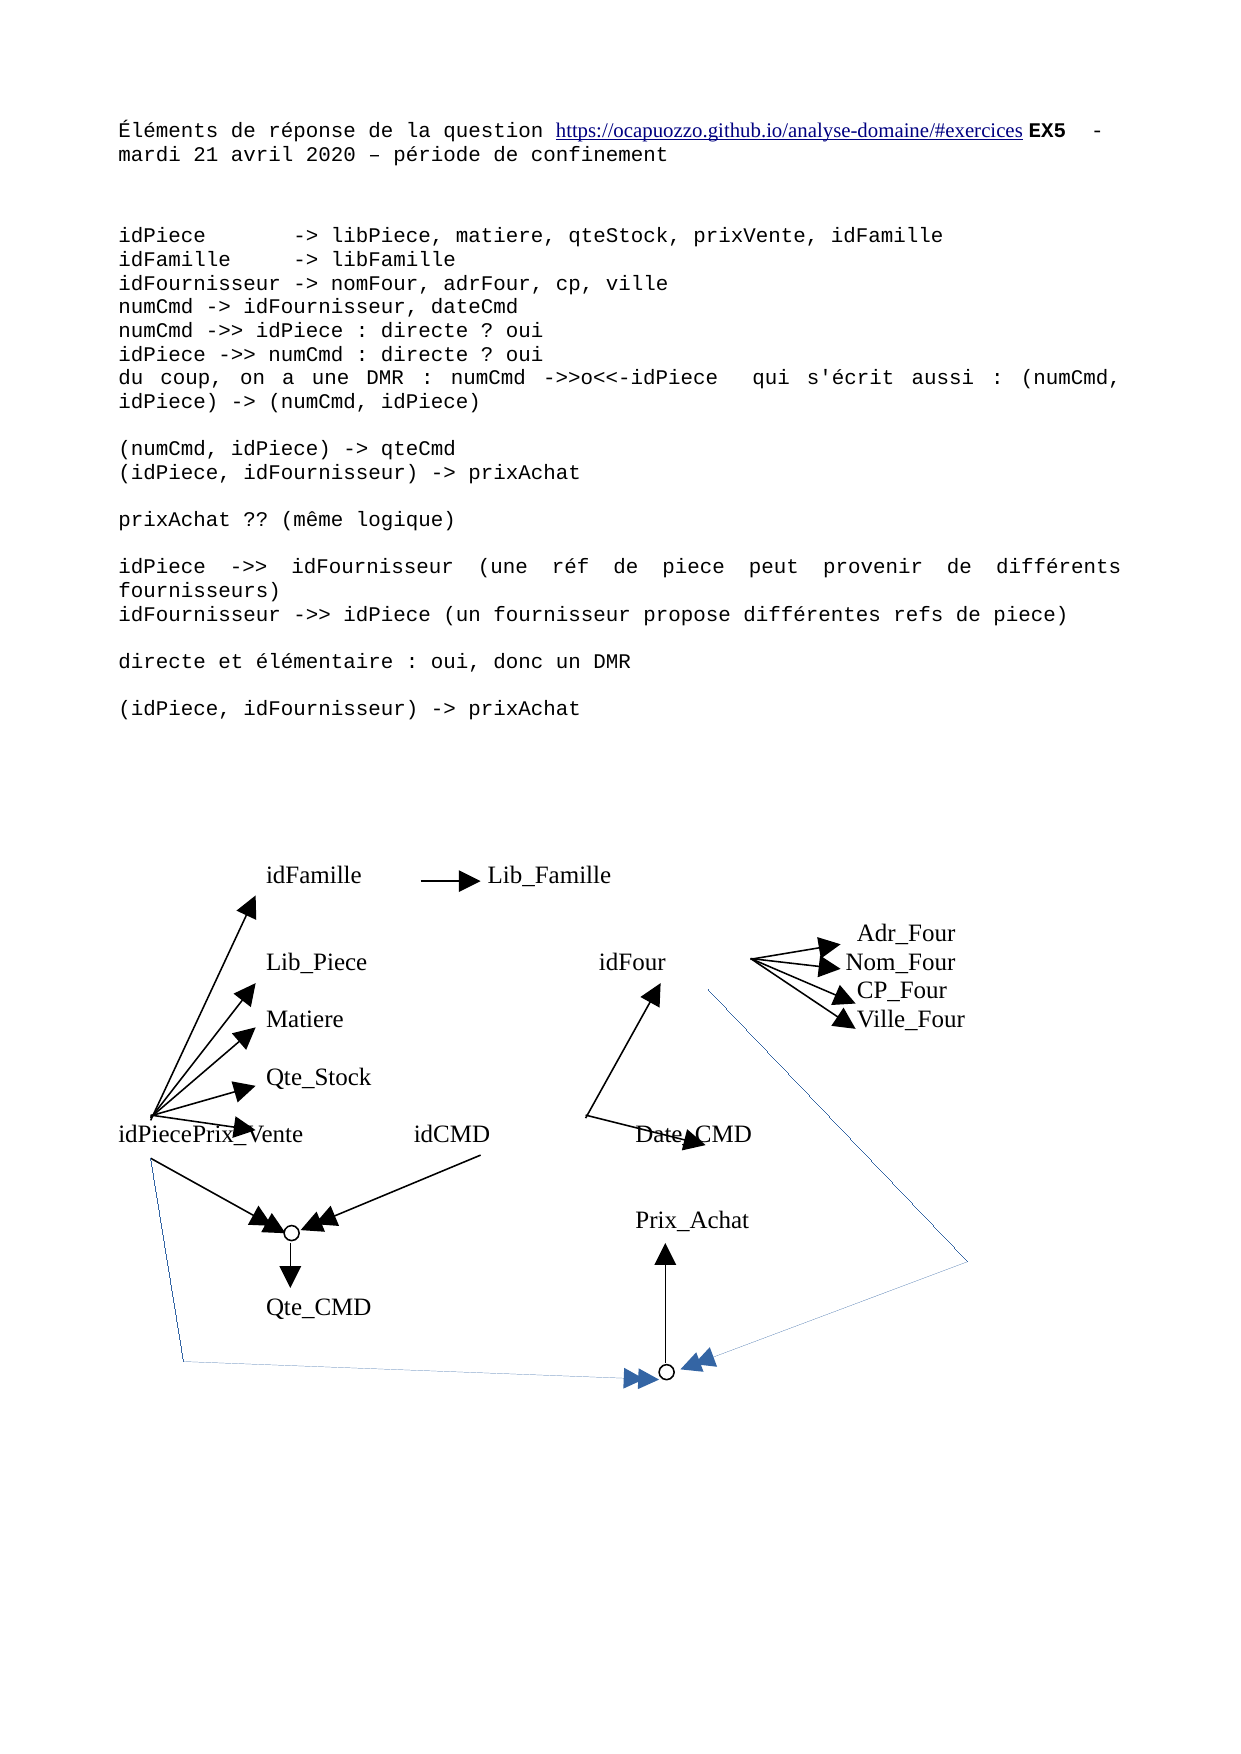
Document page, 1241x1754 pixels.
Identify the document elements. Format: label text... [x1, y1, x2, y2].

text numCmd ->> idPiece : directe ? oui [118, 320, 1122, 344]
text Prix_Achat [300, 1206, 1122, 1234]
text [118, 1206, 280, 1234]
text [174, 1062, 212, 1091]
text [666, 1292, 883, 1321]
text [118, 1062, 176, 1091]
text [260, 1206, 329, 1229]
text directe et élémentaire : oui, donc un DMR [118, 651, 1122, 675]
text Adr_Four [233, 918, 1122, 947]
text CP_Four [796, 976, 1122, 1004]
text idPiece -> libPiece, matiere, qteStock, prixVente, idFamille [118, 225, 1122, 249]
text idFournisseur -> nomFour, adrFour, cp, ville [118, 273, 1122, 296]
text [763, 949, 820, 965]
text [813, 1292, 1122, 1321]
text [118, 947, 230, 976]
text idPiece ->> numCmd : directe ? oui [118, 344, 1122, 367]
text (numCmd, idPiece) -> qteCmd [118, 438, 1122, 462]
text [193, 1004, 237, 1033]
text prixAchat ?? (même logique) [118, 509, 1122, 533]
text (idPiece, idFournisseur) -> prixAchat [118, 462, 1122, 486]
text Matiere [219, 1004, 647, 1033]
text [118, 976, 216, 1004]
text du coup, on a une DMR : numCmd ->>o<<-idPiece qui s'écrit aussi : (numCmd, idPiece) -> (numCmd, idPiece) [118, 367, 1122, 414]
text Lib_Piece idFour [220, 947, 813, 976]
text numCmd -> idFournisseur, dateCmd [118, 296, 1122, 320]
text [780, 976, 834, 1004]
text [166, 1062, 192, 1091]
text Nom_Four [824, 947, 1122, 976]
text Ville_Four [635, 1004, 1122, 1033]
text idFamille Lib_Famille [118, 861, 1122, 889]
text idFamille -> libFamille [118, 249, 1122, 273]
text (idPiece, idFournisseur) -> prixAchat [118, 698, 1122, 722]
text idPiece Prix_Vente idCMD Date_CMD [609, 1119, 1122, 1148]
text [761, 961, 818, 976]
text [118, 918, 243, 947]
text Qte_CMD [118, 1292, 665, 1321]
text idFournisseur ->> idPiece (un fournisseur propose différentes refs de piece) [118, 604, 1122, 627]
text [603, 1062, 1122, 1091]
text Éléments de réponse de la question https://ocapuozzo.github.io/analyse-domaine/#exercices EX5 - mardi 21 avril 2020 – période de confinement [118, 118, 1122, 167]
text idPiece Prix_Vente idCMD Date_CMD [118, 1119, 683, 1148]
text idPiece ->> idFournisseur (une réf de piece peut provenir de différents fournisseurs) [118, 556, 1122, 604]
text [118, 1004, 203, 1033]
text Qte_Stock [184, 1062, 615, 1091]
text [207, 976, 815, 1004]
